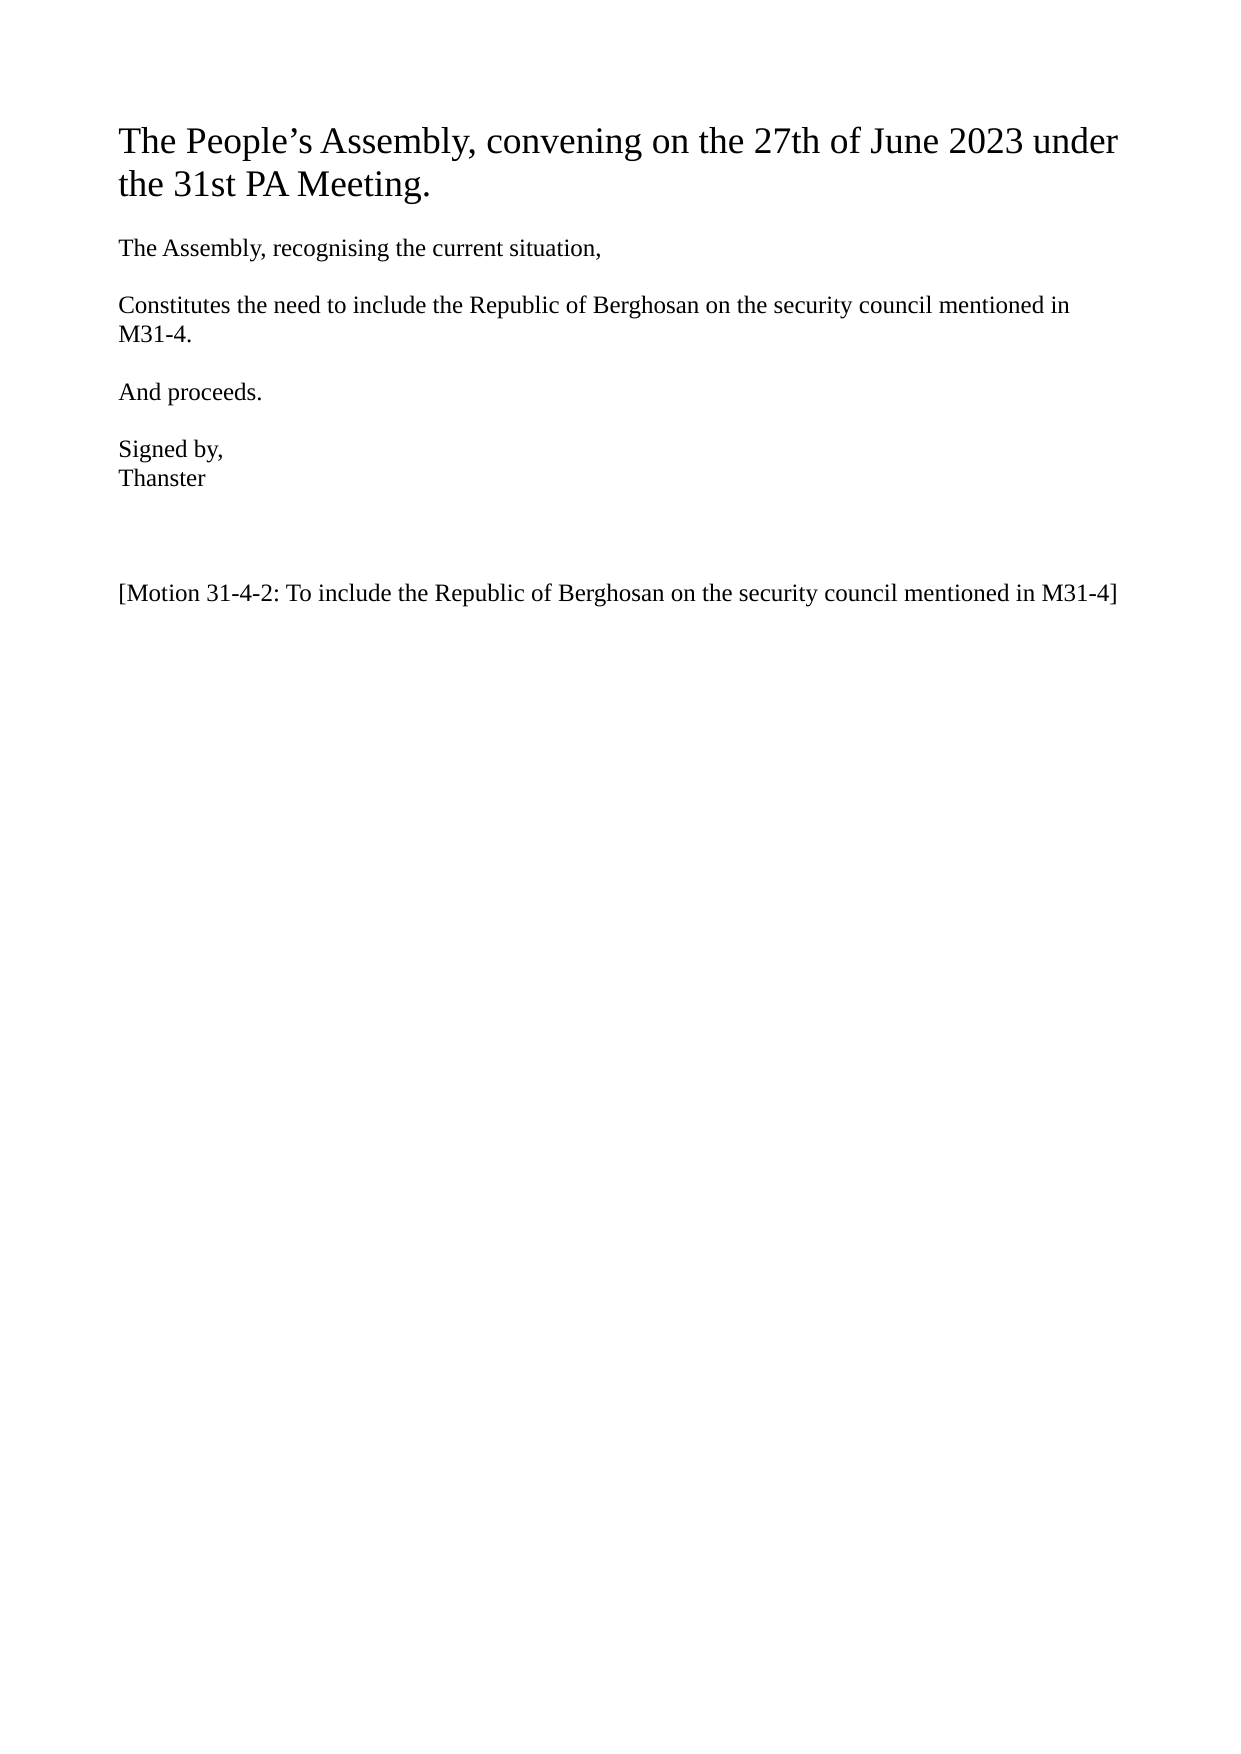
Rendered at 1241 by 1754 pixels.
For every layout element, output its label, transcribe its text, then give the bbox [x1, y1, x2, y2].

text Thanster [118, 463, 1122, 492]
text Signed by, [118, 434, 1122, 463]
text The People’s Assembly, convening on the 27th of June 2023 under the 31st PA Meeting. [118, 118, 1122, 204]
text [Motion 31-4-2: To include the Republic of Berghosan on the security council mentioned in M31-4] [118, 578, 1122, 607]
text The Assembly, recognising the current situation, [118, 233, 1122, 262]
text And proceeds. [118, 377, 1122, 406]
text Constitutes the need to include the Republic of Berghosan on the security council mentioned in M31-4. [118, 291, 1122, 348]
